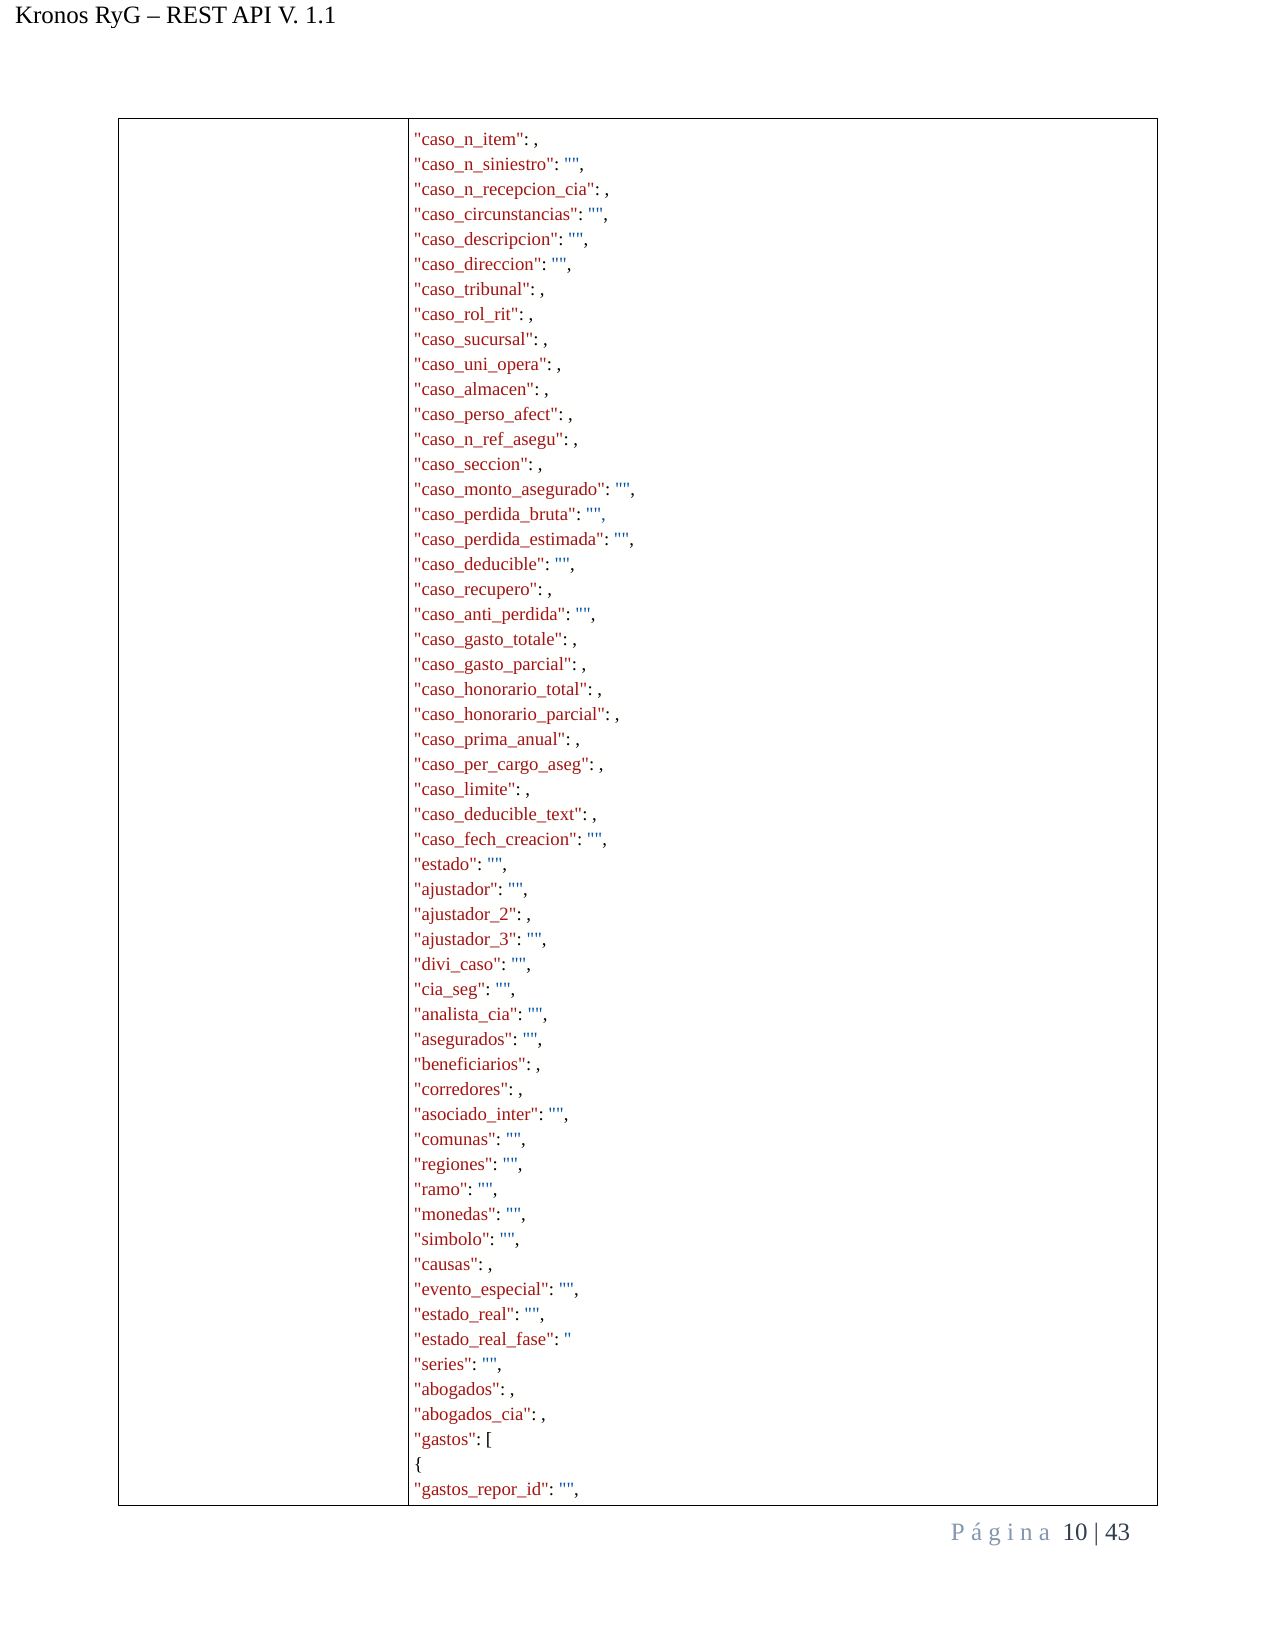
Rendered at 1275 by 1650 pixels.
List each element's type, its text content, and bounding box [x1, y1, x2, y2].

table_cell "caso_n_item": , "caso_n_siniestro": "", "caso_n_recepcion_cia": , "caso_circunstancias": "", "caso_descripcion": "", "caso_direccion": "", "caso_tribunal": , "caso_rol_rit": , "caso_sucursal": , "caso_uni_opera": , "caso_almacen": , "caso_perso_afect": , "caso_n_ref_asegu": , "caso_seccion": , "caso_monto_asegurado": "", "caso_perdida_bruta": "", "caso_perdida_estimada": "", "caso_deducible": "", "caso_recupero": , "caso_anti_perdida": "", "caso_gasto_totale": , "caso_gasto_parcial": , "caso_honorario_total": , "caso_honorario_parcial": , "caso_prima_anual": , "caso_per_cargo_aseg": , "caso_limite": , "caso_deducible_text": , "caso_fech_creacion": "", "estado": "", "ajustador": "", "ajustador_2": , "ajustador_3": "", "divi_caso": "", "cia_seg": "", "analista_cia": "", "asegurados": "", "beneficiarios": , "corredores": , "asociado_inter": "", "comunas": "", "regiones": "", "ramo": "", "monedas": "", "simbolo": "", "causas": , "evento_especial": "", "estado_real": "", "estado_real_fase": " "series": "", "abogados": , "abogados_cia": , "gastos": [ { "gastos_repor_id": "", [409, 119, 1157, 1505]
table_cell [119, 119, 408, 1505]
